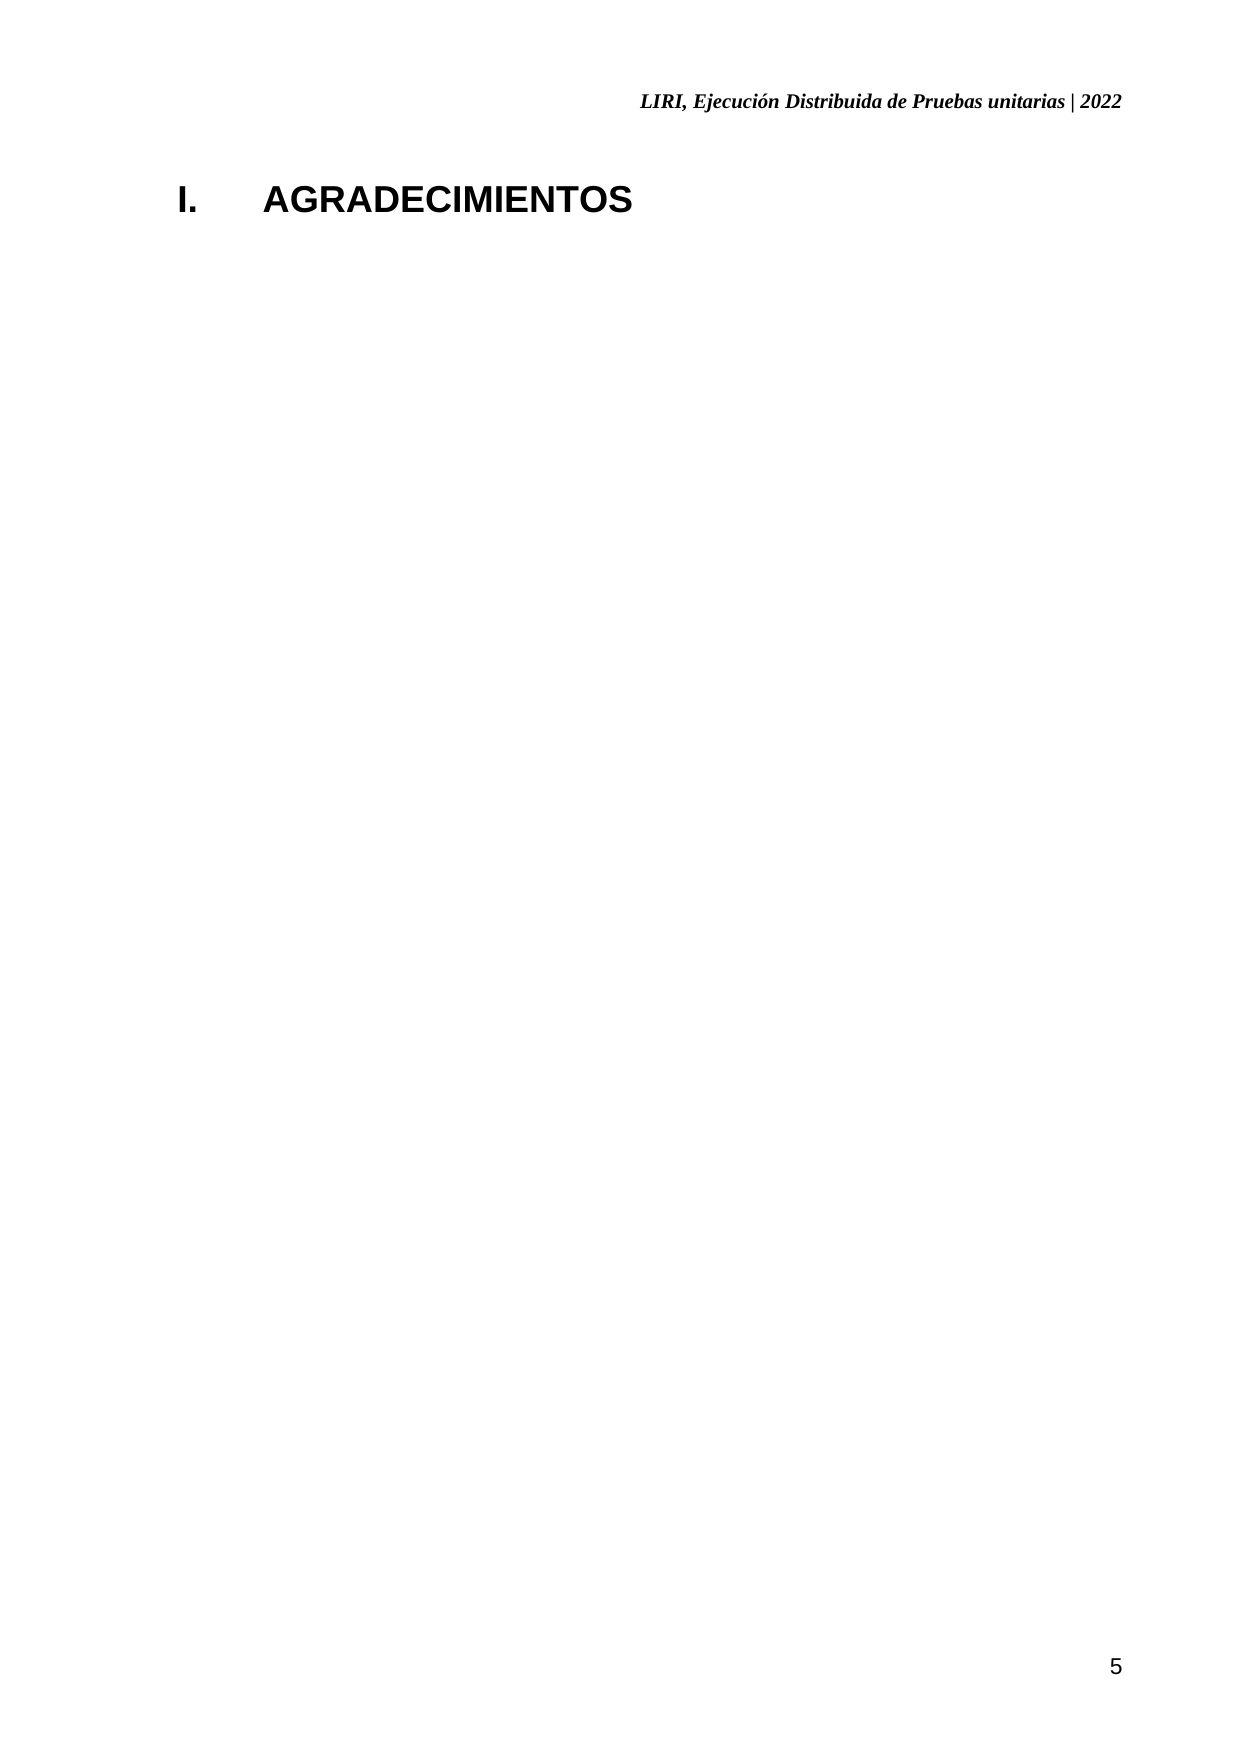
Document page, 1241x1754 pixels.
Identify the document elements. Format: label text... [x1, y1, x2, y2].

text I. AGRADECIMIENTOS [177, 177, 1122, 220]
